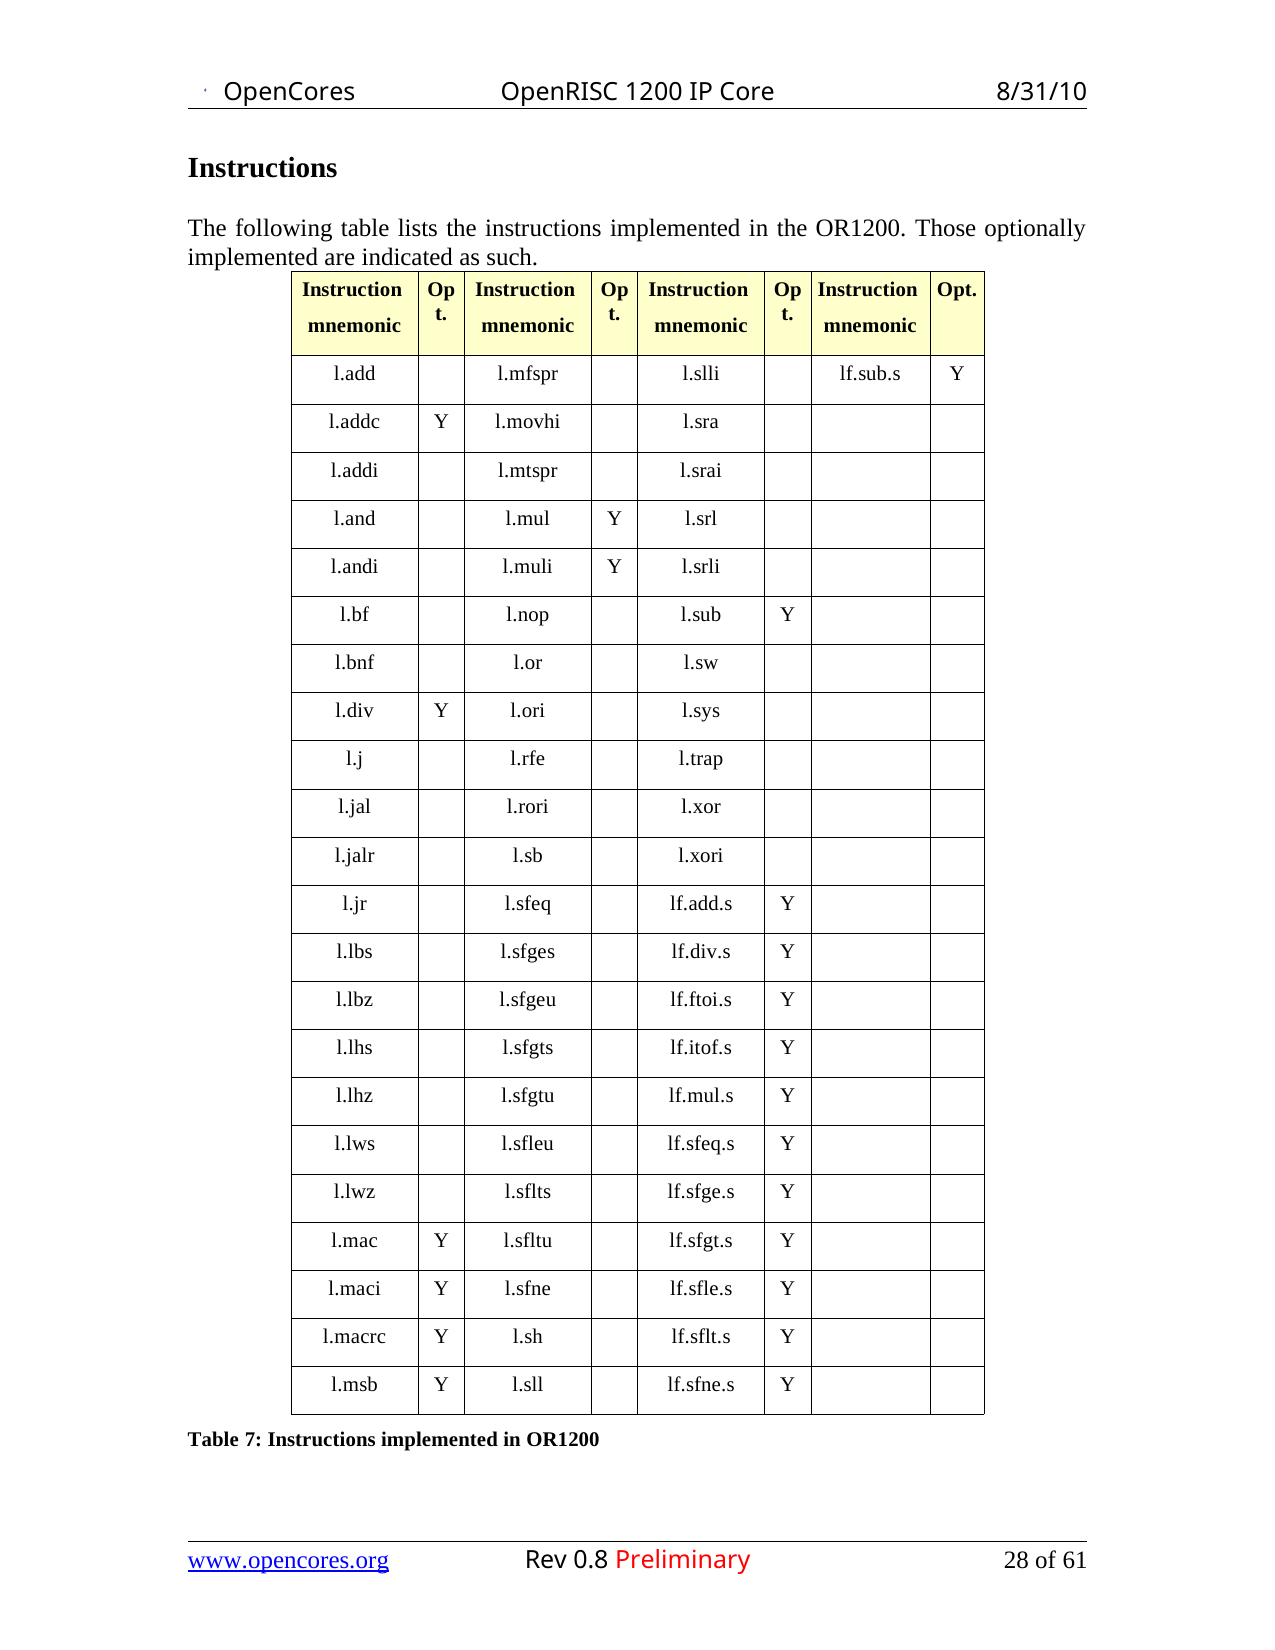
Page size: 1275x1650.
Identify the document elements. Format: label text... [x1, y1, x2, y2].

table_cell Y [419, 1319, 464, 1366]
table_cell lf.sfne.s [638, 1367, 764, 1414]
table_cell l.mul [465, 501, 591, 548]
table_cell l.addi [292, 453, 418, 500]
table_cell l.lhz [292, 1078, 418, 1125]
table_cell l.macrc [292, 1319, 418, 1366]
subtitle Instructions [187, 150, 1087, 183]
table_cell lf.itof.s [638, 1030, 764, 1077]
table_cell l.sfgts [465, 1030, 591, 1077]
table_cell l.bnf [292, 645, 418, 692]
table_cell l.lhs [292, 1030, 418, 1077]
table_cell [419, 501, 464, 548]
table_cell lf.sfeq.s [638, 1126, 764, 1173]
table_cell l.sfgtu [465, 1078, 591, 1125]
table_cell l.mac [292, 1223, 418, 1270]
table_cell [931, 886, 984, 933]
table_cell [812, 741, 930, 788]
table_cell [419, 886, 464, 933]
table_cell Y [765, 934, 811, 981]
table_cell [419, 1030, 464, 1077]
table_cell Y [765, 1175, 811, 1222]
table_cell l.rfe [465, 741, 591, 788]
table_cell l.and [292, 501, 418, 548]
table_cell [592, 1078, 637, 1125]
table_cell [812, 405, 930, 452]
table_cell l.jalr [292, 838, 418, 885]
table_cell l.sfgeu [465, 982, 591, 1029]
table_header Opt. [931, 272, 984, 355]
table_cell [592, 1126, 637, 1173]
table_cell [592, 1030, 637, 1077]
table_cell l.srai [638, 453, 764, 500]
table_cell [765, 693, 811, 740]
table_cell [931, 1175, 984, 1222]
table_cell [419, 645, 464, 692]
table_header Instruction mnemonic [465, 272, 591, 355]
table_cell [931, 1319, 984, 1366]
table_cell Y [765, 1367, 811, 1414]
table_cell [812, 886, 930, 933]
table_cell l.rori [465, 790, 591, 837]
table_cell Y [419, 1367, 464, 1414]
table_cell l.slli [638, 356, 764, 403]
table_cell l.nop [465, 597, 591, 644]
table_cell l.div [292, 693, 418, 740]
table_cell l.srli [638, 549, 764, 596]
table_cell l.msb [292, 1367, 418, 1414]
table_cell lf.div.s [638, 934, 764, 981]
table_header Opt. [419, 272, 464, 355]
table_cell [812, 501, 930, 548]
table_cell [812, 645, 930, 692]
table_header Opt. [592, 272, 637, 355]
table_cell [812, 1078, 930, 1125]
table_cell [765, 356, 811, 403]
table_cell [419, 790, 464, 837]
table_cell l.mfspr [465, 356, 591, 403]
table_cell l.muli [465, 549, 591, 596]
table_cell Y [592, 549, 637, 596]
table_cell l.mtspr [465, 453, 591, 500]
table_cell [419, 934, 464, 981]
table_cell lf.sub.s [812, 356, 930, 403]
table_cell Y [419, 1271, 464, 1318]
table_header Instruction mnemonic [812, 272, 930, 355]
table_cell [419, 549, 464, 596]
table_cell Y [765, 597, 811, 644]
table_cell l.srl [638, 501, 764, 548]
table_cell [592, 597, 637, 644]
table_cell [765, 790, 811, 837]
table_cell lf.sfge.s [638, 1175, 764, 1222]
table_cell [812, 453, 930, 500]
table_cell l.xor [638, 790, 764, 837]
table_cell l.ori [465, 693, 591, 740]
table_cell l.lbs [292, 934, 418, 981]
table_cell [592, 1271, 637, 1318]
table_cell [812, 1271, 930, 1318]
table_cell [765, 741, 811, 788]
table_cell l.sub [638, 597, 764, 644]
table_cell [931, 934, 984, 981]
table_cell [419, 838, 464, 885]
table_cell l.trap [638, 741, 764, 788]
table_cell Y [765, 1126, 811, 1173]
table_cell l.sfltu [465, 1223, 591, 1270]
table_cell l.sflts [465, 1175, 591, 1222]
table_cell [419, 356, 464, 403]
table_cell l.sys [638, 693, 764, 740]
table_cell Y [765, 886, 811, 933]
table_cell [931, 501, 984, 548]
table_cell l.lbz [292, 982, 418, 1029]
table_cell Y [765, 1319, 811, 1366]
table_cell [931, 982, 984, 1029]
table_cell l.sfne [465, 1271, 591, 1318]
table_cell lf.sfgt.s [638, 1223, 764, 1270]
table_header Opt. [765, 272, 811, 355]
table_cell l.maci [292, 1271, 418, 1318]
table_cell l.sfleu [465, 1126, 591, 1173]
table_cell l.jr [292, 886, 418, 933]
table_cell [931, 1126, 984, 1173]
table_cell [812, 1175, 930, 1222]
table_cell [419, 982, 464, 1029]
table_cell [931, 1078, 984, 1125]
table_cell lf.add.s [638, 886, 764, 933]
table_cell [592, 886, 637, 933]
table_cell [812, 1223, 930, 1270]
table_cell [765, 501, 811, 548]
table_cell Y [419, 1223, 464, 1270]
table_cell [592, 1175, 637, 1222]
table_cell [592, 356, 637, 403]
table_cell [812, 982, 930, 1029]
table_cell [419, 1078, 464, 1125]
table_cell [592, 790, 637, 837]
table_cell l.sfeq [465, 886, 591, 933]
table_cell [931, 1367, 984, 1414]
text Table 7: Instructions implemented in OR1200 [187, 1427, 1087, 1451]
table_cell [812, 1030, 930, 1077]
table_cell [931, 405, 984, 452]
table_cell Y [419, 693, 464, 740]
table_cell [812, 549, 930, 596]
table_cell Y [931, 356, 984, 403]
text The following table lists the instructions implemented in the OR1200. Those optionally implemented are indicated as such. [187, 213, 1087, 271]
table_cell Y [419, 405, 464, 452]
table_cell [812, 597, 930, 644]
table_cell [592, 405, 637, 452]
table_cell [592, 741, 637, 788]
table_cell [419, 1126, 464, 1173]
table_cell l.sb [465, 838, 591, 885]
table_cell [931, 838, 984, 885]
table_cell l.xori [638, 838, 764, 885]
table_cell [931, 1223, 984, 1270]
table_cell Y [765, 1223, 811, 1270]
table_cell Y [765, 1271, 811, 1318]
table_cell [765, 645, 811, 692]
table_cell Y [765, 1030, 811, 1077]
table_cell [812, 1319, 930, 1366]
table_cell [592, 1367, 637, 1414]
table_cell [419, 453, 464, 500]
table_cell l.bf [292, 597, 418, 644]
table_cell Y [592, 501, 637, 548]
table_cell l.addc [292, 405, 418, 452]
table_cell [592, 1319, 637, 1366]
table_cell [931, 645, 984, 692]
table_cell l.sll [465, 1367, 591, 1414]
table_cell [592, 453, 637, 500]
table_cell [931, 741, 984, 788]
table_cell lf.ftoi.s [638, 982, 764, 1029]
table_cell [931, 693, 984, 740]
table_header Instruction mnemonic [638, 272, 764, 355]
table_cell l.jal [292, 790, 418, 837]
table_cell [765, 838, 811, 885]
table_cell [765, 453, 811, 500]
table_cell [812, 1367, 930, 1414]
table_cell l.andi [292, 549, 418, 596]
table_cell [931, 549, 984, 596]
table_cell [931, 1271, 984, 1318]
table_cell [592, 982, 637, 1029]
table_cell [812, 1126, 930, 1173]
table_header Instruction mnemonic [292, 272, 418, 355]
table_cell lf.mul.s [638, 1078, 764, 1125]
table_cell l.or [465, 645, 591, 692]
table_cell [765, 549, 811, 596]
table_cell [592, 934, 637, 981]
table_cell [419, 1175, 464, 1222]
table_cell l.lwz [292, 1175, 418, 1222]
table_cell lf.sflt.s [638, 1319, 764, 1366]
table_cell l.movhi [465, 405, 591, 452]
table_cell [931, 597, 984, 644]
table_cell [931, 1030, 984, 1077]
table_cell [592, 693, 637, 740]
table_cell [765, 405, 811, 452]
table_cell Y [765, 982, 811, 1029]
table_cell [419, 597, 464, 644]
table_cell Y [765, 1078, 811, 1125]
table_cell [812, 790, 930, 837]
table_cell [812, 934, 930, 981]
table_cell l.lws [292, 1126, 418, 1173]
table_cell [931, 790, 984, 837]
table_cell l.sh [465, 1319, 591, 1366]
table_cell [812, 838, 930, 885]
table_cell [592, 645, 637, 692]
table_cell [931, 453, 984, 500]
table_cell l.add [292, 356, 418, 403]
table_cell l.sw [638, 645, 764, 692]
table_cell l.sfges [465, 934, 591, 981]
table_cell [812, 693, 930, 740]
table_cell [592, 838, 637, 885]
table_cell l.j [292, 741, 418, 788]
table_cell l.sra [638, 405, 764, 452]
table_cell lf.sfle.s [638, 1271, 764, 1318]
table_cell [592, 1223, 637, 1270]
table_cell [419, 741, 464, 788]
